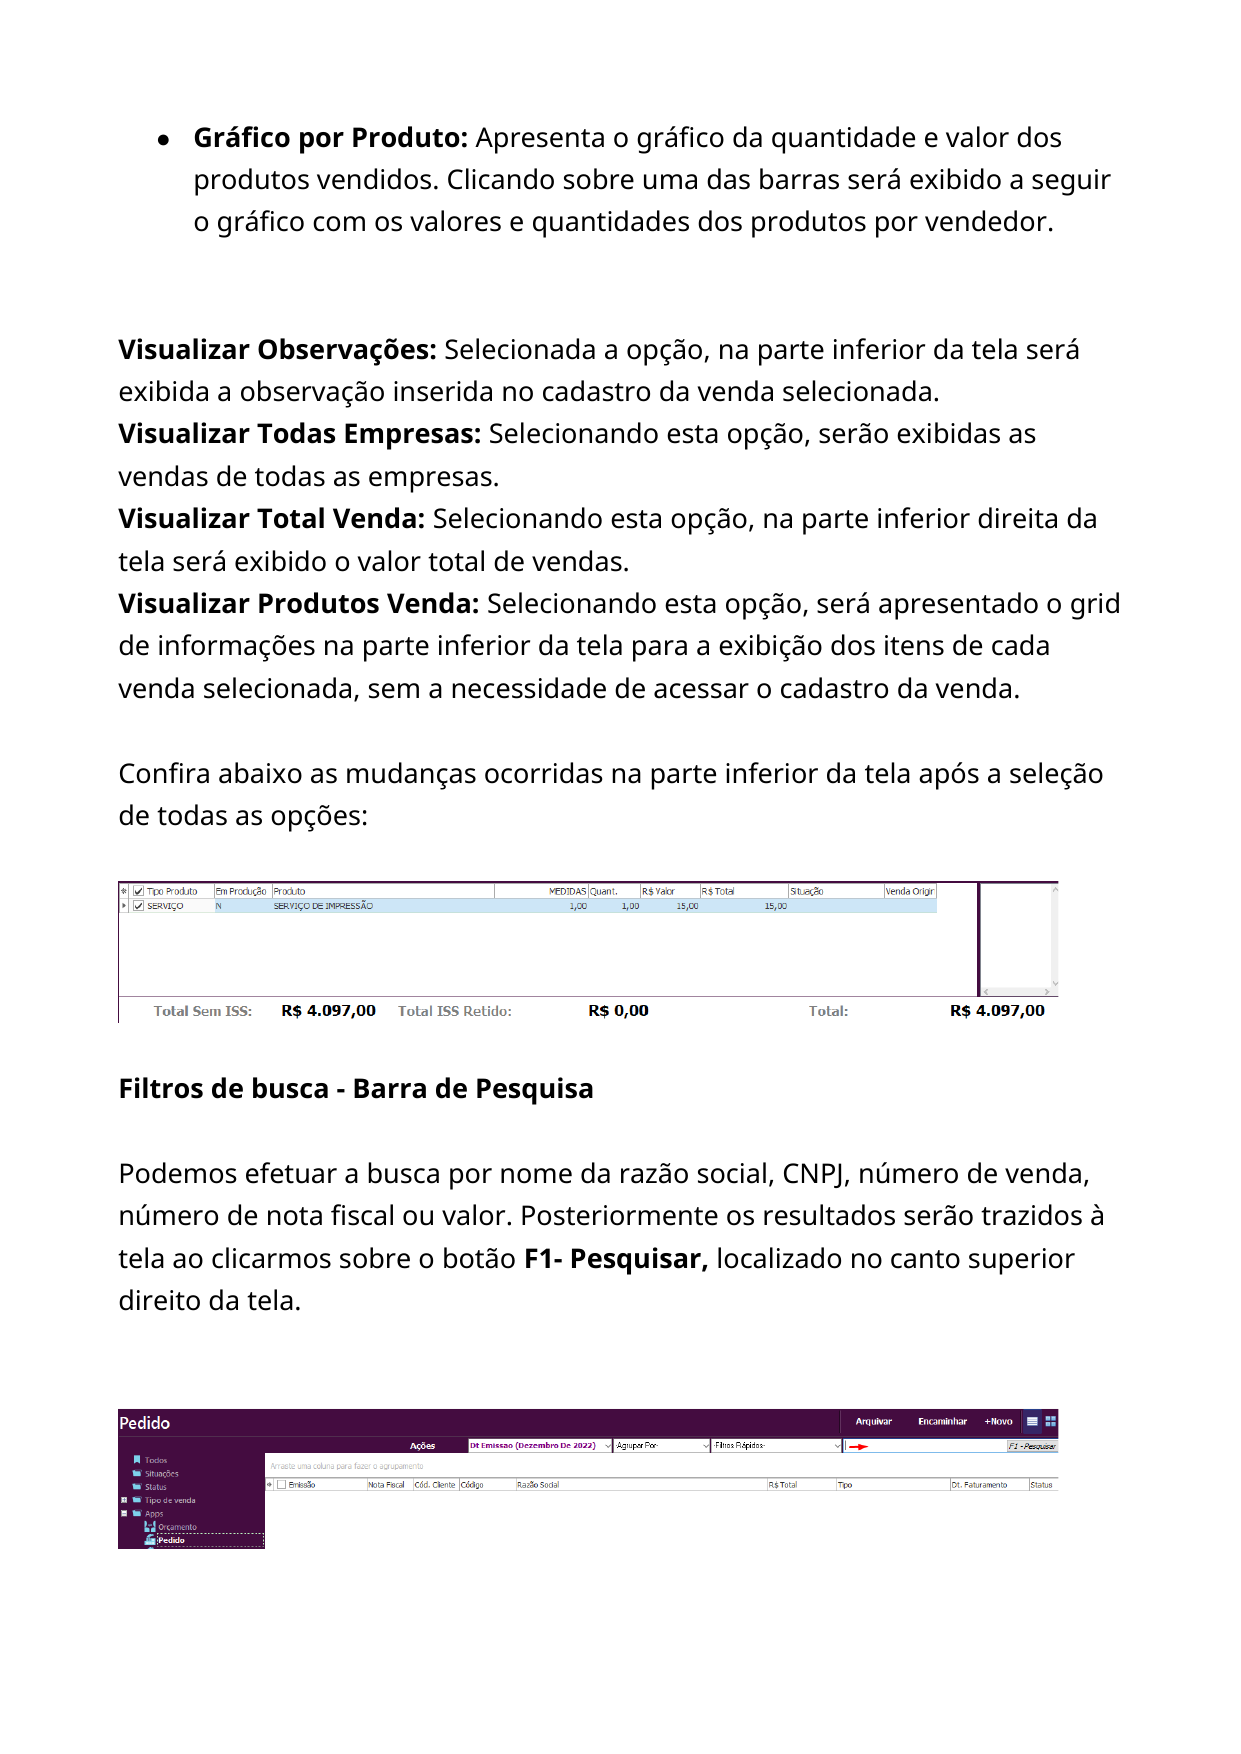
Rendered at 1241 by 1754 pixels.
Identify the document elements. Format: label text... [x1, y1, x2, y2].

picture [118, 881, 1059, 1023]
text Confira abaixo as mudanças ocorridas na parte inferior da tela após a seleção de todas as opções: [118, 754, 1122, 833]
text Podemos efetuar a busca por nome da razão social, CNPJ, número de venda, número de nota fiscal ou valor. Posteriormente os resultados serão trazidos à tela ao clicarmos sobre o botão F1- Pesquisar, localizado no canto superior direito da tela. [118, 1154, 1122, 1318]
text Filtros de busca - Barra de Pesquisa [118, 1069, 1122, 1106]
text Visualizar Observações: Selecionada a opção, na parte inferior da tela será exibida a observação inserida no cadastro da venda selecionada. [118, 330, 1122, 409]
picture [118, 1408, 1059, 1549]
list Gráfico por Produto: Apresenta o gráfico da quantidade e valor dos produtos vendidos. Clicando sobre uma das barras será exibido a seguir o gráfico com os valores e quantidades dos produtos por vendedor. [156, 118, 1122, 240]
text Visualizar Todas Empresas: Selecionando esta opção, serão exibidas as vendas de todas as empresas. [118, 415, 1122, 494]
text Visualizar Produtos Venda: Selecionando esta opção, será apresentado o grid de informações na parte inferior da tela para a exibição dos itens de cada venda selecionada, sem a necessidade de acessar o cadastro da venda. [118, 584, 1122, 706]
text Visualizar Total Venda: Selecionando esta opção, na parte inferior direita da tela será exibido o valor total de vendas. [118, 500, 1122, 579]
